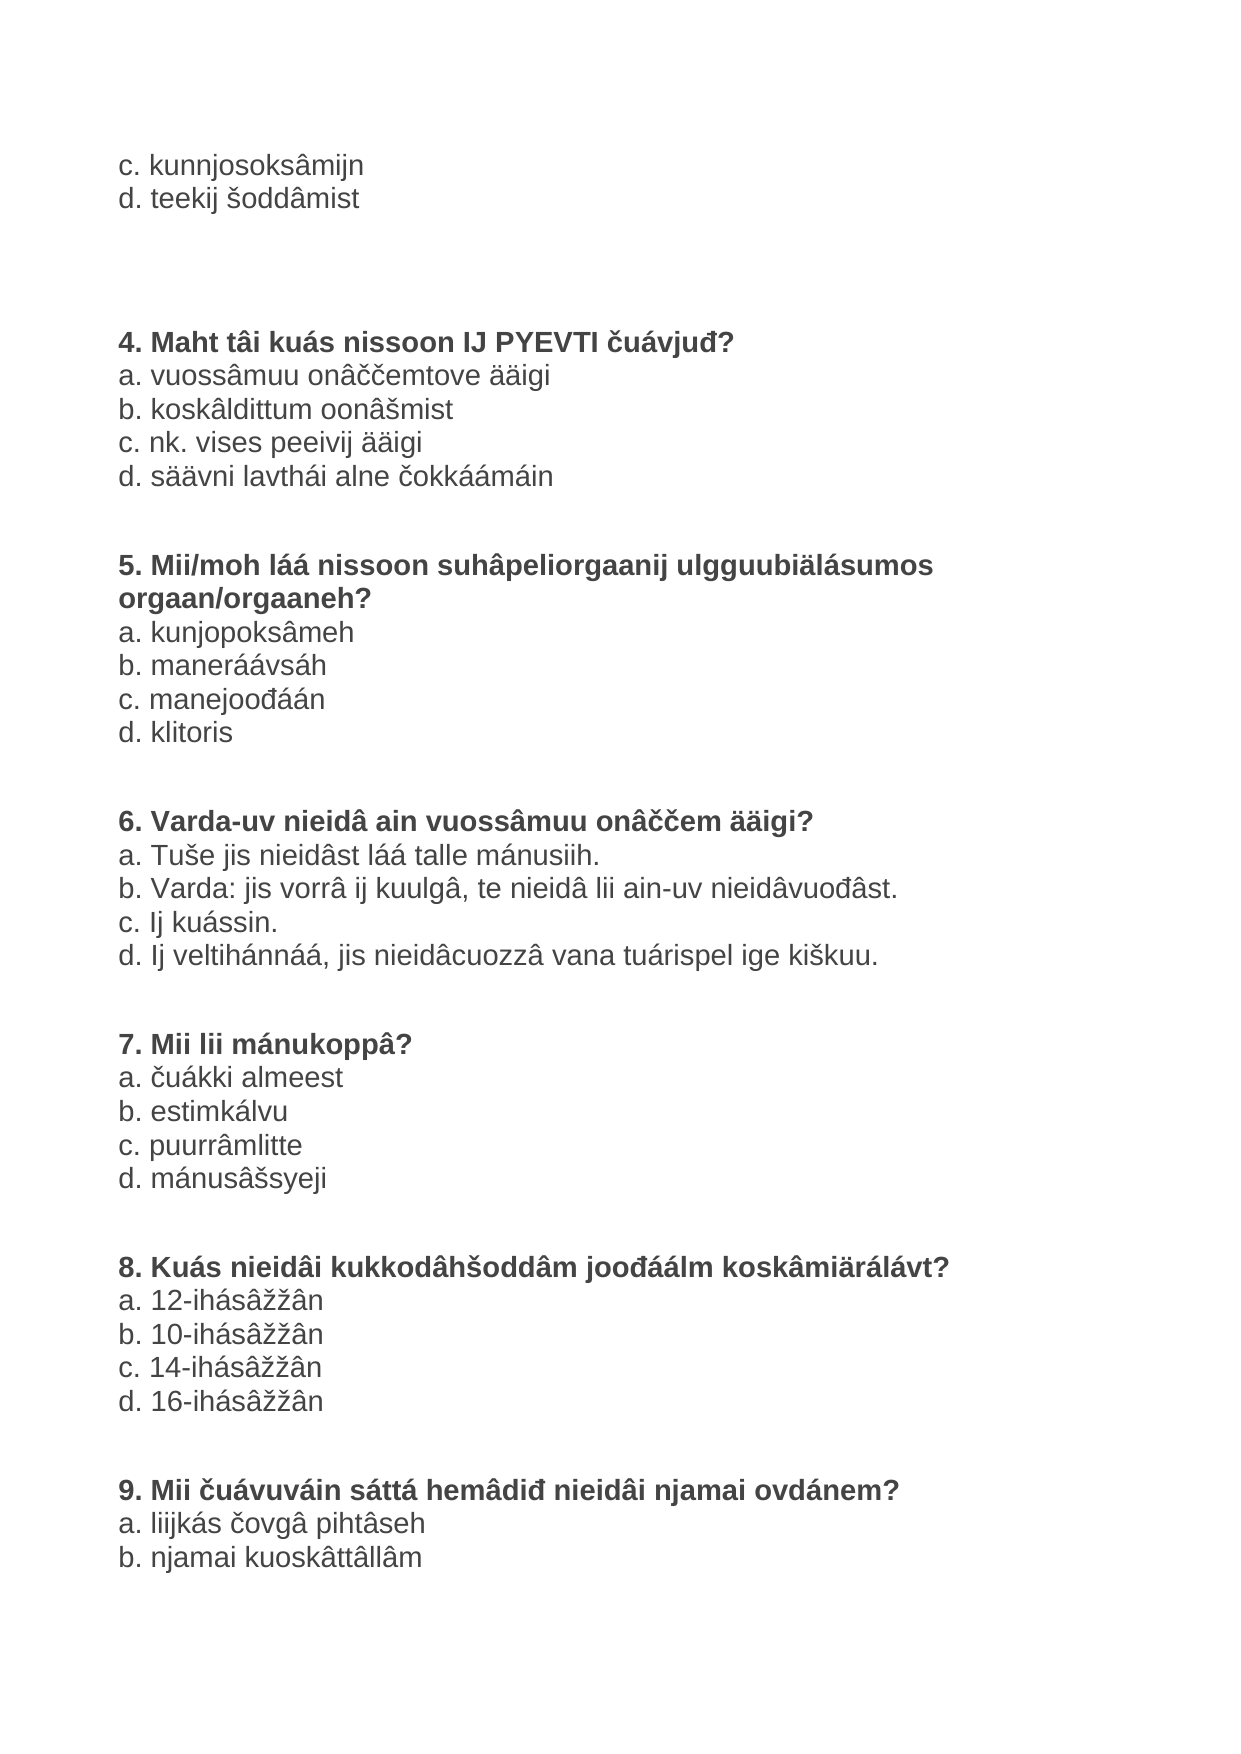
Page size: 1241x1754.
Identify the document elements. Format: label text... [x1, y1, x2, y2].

subtitle 8. Kuás nieidâi kukkodâhšoddâm joođáálm koskâmiärálávt? [118, 1250, 1122, 1283]
subtitle 6. Varda-uv nieidâ ain vuossâmuu onâččem ääigi? [118, 804, 1122, 838]
text d. klitoris [118, 715, 1122, 749]
text d. 16-ihásâžžân [118, 1384, 1122, 1417]
subtitle 9. Mii čuávuváin sáttá hemâdiđ nieidâi njamai ovdánem? [118, 1472, 1122, 1506]
text d. mánusâšsyeji [118, 1161, 1122, 1194]
text c. kunnjosoksâmijn [118, 148, 1122, 181]
text c. Ij kuássin. [118, 905, 1122, 938]
text c. puurrâmlitte [118, 1127, 1122, 1161]
text c. manejoođáán [118, 682, 1122, 715]
text a. Tuše jis nieidâst láá talle mánusiih. [118, 838, 1122, 871]
text b. koskâldittum oonâšmist [118, 392, 1122, 426]
text b. Varda: jis vorrâ ij kuulgâ, te nieidâ lii ain-uv nieidâvuođâst. [118, 871, 1122, 905]
text a. liijkás čovgâ pihtâseh [118, 1506, 1122, 1539]
text c. nk. vises peeivij ääigi [118, 426, 1122, 459]
text a. vuossâmuu onâččemtove ääigi [118, 358, 1122, 392]
text b. estimkálvu [118, 1094, 1122, 1127]
subtitle 7. Mii lii mánukoppâ? [118, 1027, 1122, 1060]
text b. 10-ihásâžžân [118, 1317, 1122, 1350]
text d. säävni lavthái alne čokkáámáin [118, 459, 1122, 493]
text a. kunjopoksâmeh [118, 615, 1122, 648]
text c. 14-ihásâžžân [118, 1350, 1122, 1384]
subtitle 5. Mii/moh láá nissoon suhâpeliorgaanij ulgguubiälásumos orgaan/orgaaneh? [118, 548, 1122, 615]
text d. teekij šoddâmist [118, 181, 1122, 215]
subtitle 4. Maht tâi kuás nissoon IJ PYEVTI čuávjuđ? [118, 325, 1122, 358]
text a. 12-ihásâžžân [118, 1283, 1122, 1317]
text a. čuákki almeest [118, 1060, 1122, 1094]
text b. njamai kuoskâttâllâm [118, 1539, 1122, 1573]
text b. maneráávsáh [118, 648, 1122, 682]
text d. Ij veltihánnáá, jis nieidâcuozzâ vana tuárispel ige kiškuu. [118, 938, 1122, 972]
